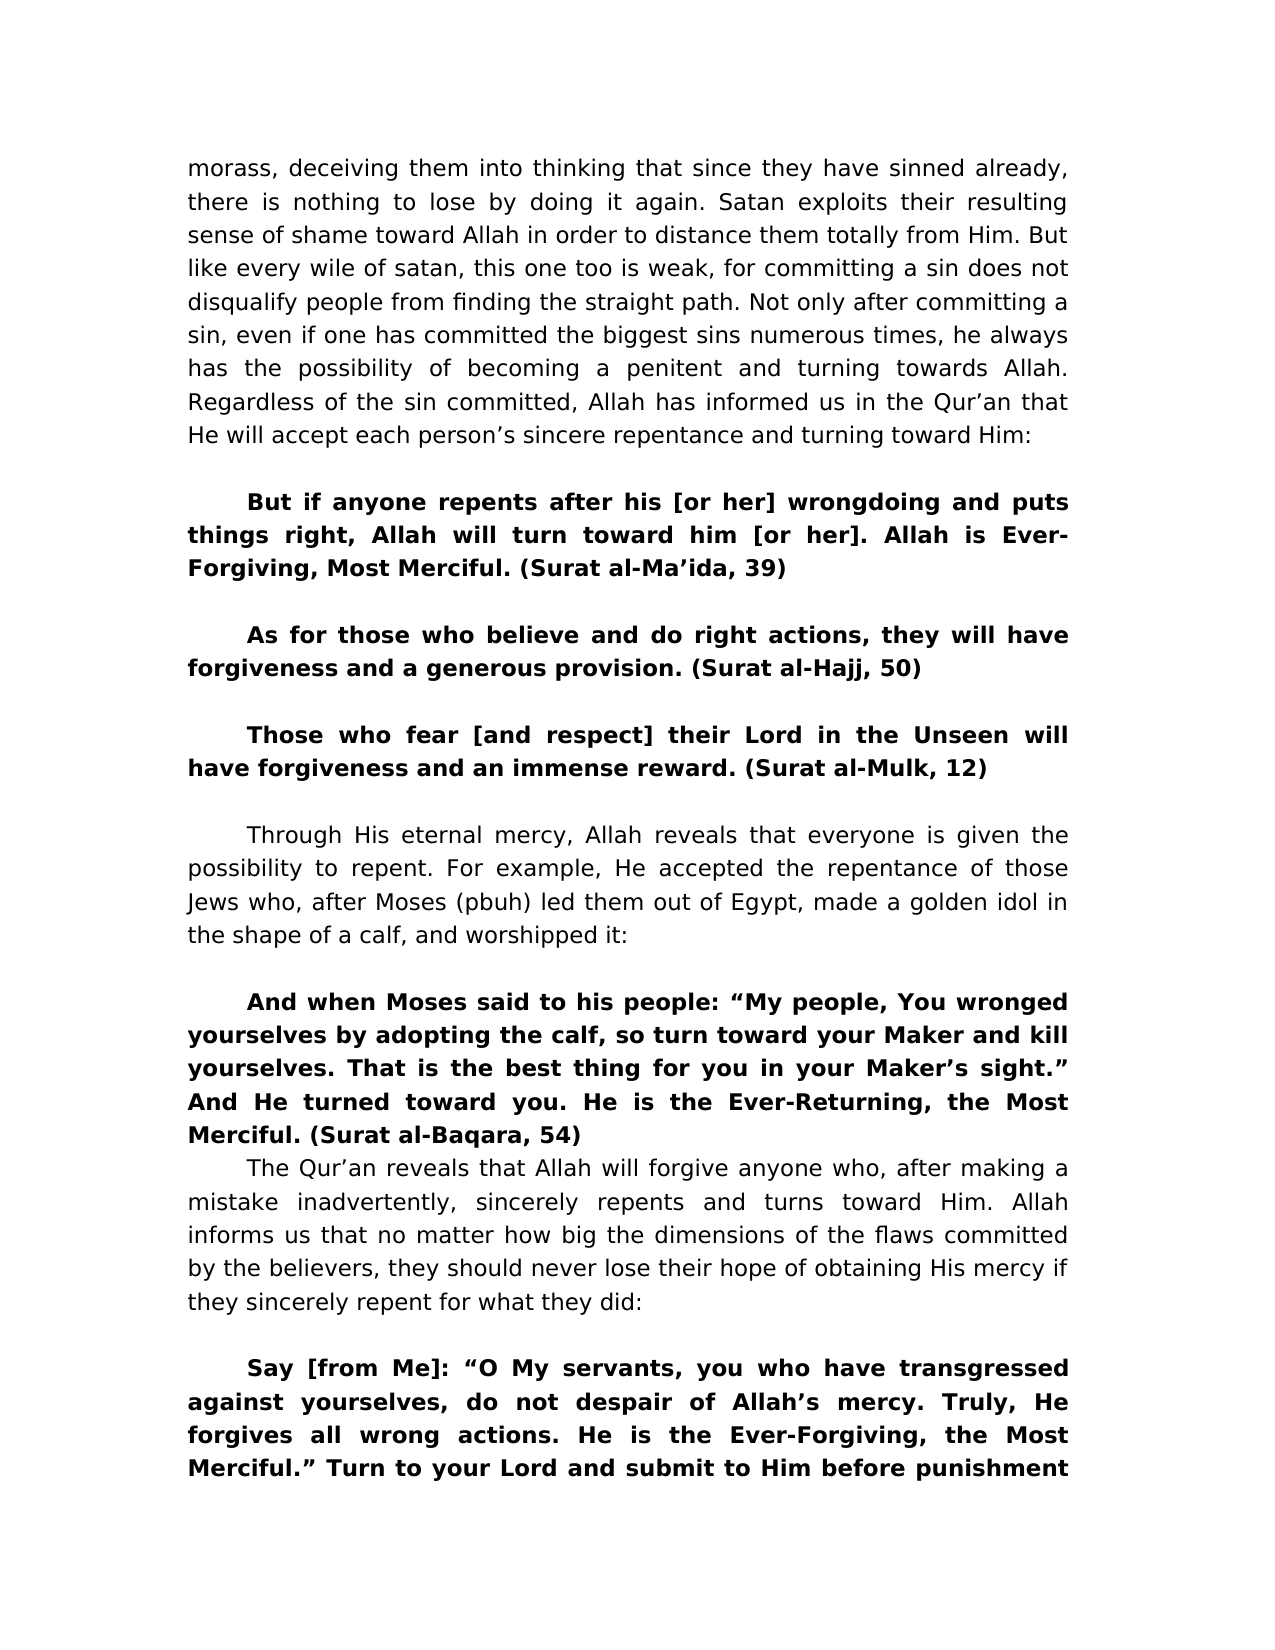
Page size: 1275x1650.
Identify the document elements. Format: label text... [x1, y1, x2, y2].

text Those who fear [and respect] their Lord in the Unseen will have forgiveness and an immense reward. (Surat al-Mulk, 12) [187, 717, 1070, 783]
text And when Moses said to his people: “My people, You wronged yourselves by adopting the calf, so turn toward your Maker and kill yourselves. That is the best thing for you in your Maker’s sight.” And He turned toward you. He is the Ever-Returning, the Most Merciful. (Surat al-Baqara, 54) [187, 983, 1070, 1150]
text The Qur’an reveals that Allah will forgive anyone who, after making a mistake inadvertently, sincerely repents and turns toward Him. Allah informs us that no matter how big the dimensions of the flaws committed by the believers, they should never lose their hope of obtaining His mercy if they sincerely repent for what they did: [187, 1150, 1070, 1317]
text Say [from Me]: “O My servants, you who have transgressed against yourselves, do not despair of Allah’s mercy. Truly, He forgives all wrong actions. He is the Ever-Forgiving, the Most Merciful.” Turn to your Lord and submit to Him before punishment [187, 1350, 1070, 1483]
text Through His eternal mercy, Allah reveals that everyone is given the possibility to repent. For example, He accepted the repentance of those Jews who, after Moses (pbuh) led them out of Egypt, made a golden idol in the shape of a calf, and worshipped it: [187, 817, 1070, 950]
text morass, deceiving them into thinking that since they have sinned already, there is nothing to lose by doing it again. Satan exploits their resulting sense of shame toward Allah in order to distance them totally from Him. But like every wile of satan, this one too is weak, for committing a sin does not disqualify people from finding the straight path. Not only after committing a sin, even if one has committed the biggest sins numerous times, he always has the possibility of becoming a penitent and turning towards Allah. Regardless of the sin committed, Allah has informed us in the Qur’an that He will accept each person’s sincere repentance and turning toward Him: [187, 150, 1070, 450]
text As for those who believe and do right actions, they will have forgiveness and a generous provision. (Surat al-Hajj, 50) [187, 617, 1070, 683]
text But if anyone repents after his [or her] wrongdoing and puts things right, Allah will turn toward him [or her]. Allah is Ever-Forgiving, Most Merciful. (Surat al-Ma’ida, 39) [187, 483, 1070, 583]
